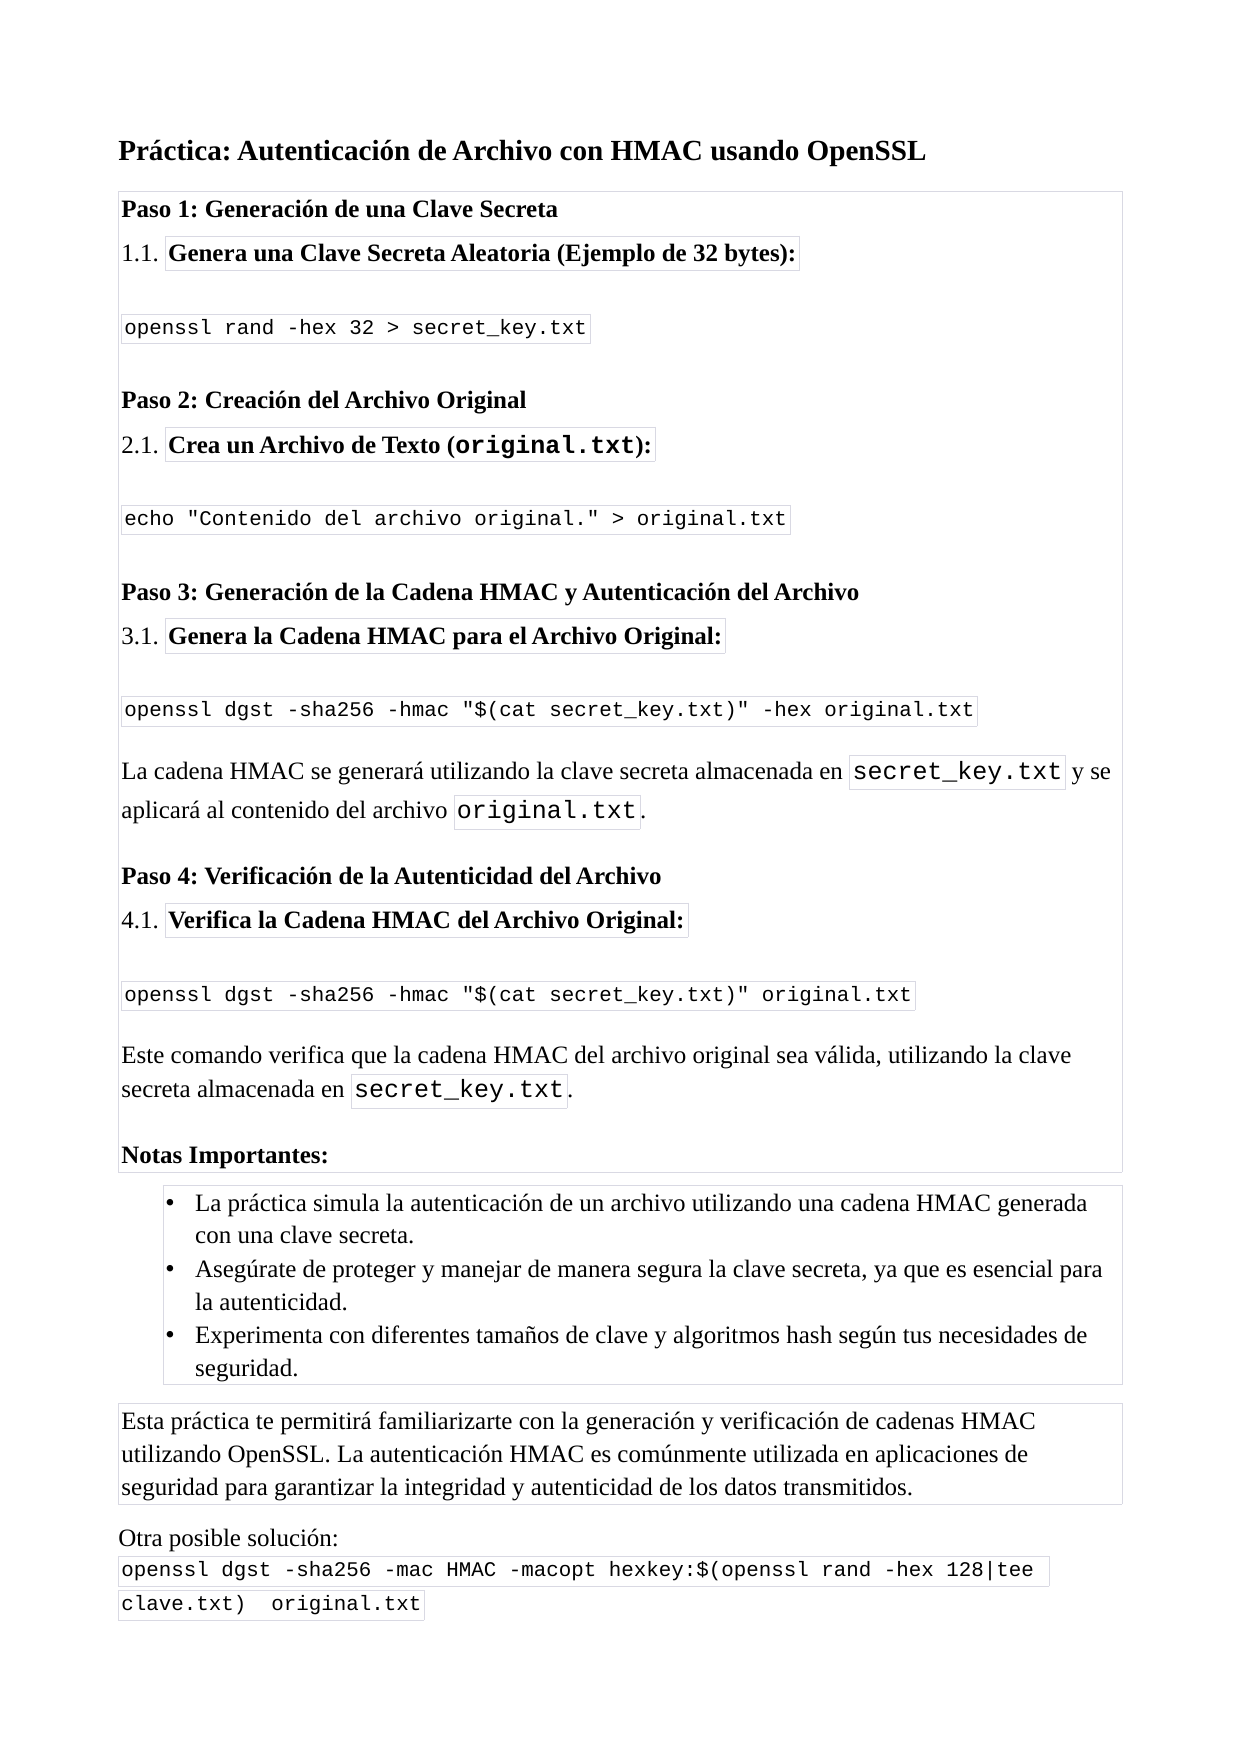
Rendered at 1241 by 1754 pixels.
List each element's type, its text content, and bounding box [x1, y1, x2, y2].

list Experimenta con diferentes tamaños de clave y algoritmos hash según tus necesidades de seguridad. [164, 1317, 1122, 1384]
text Esta práctica te permitirá familiarizarte con la generación y verificación de cadenas HMAC utilizando OpenSSL. La autenticación HMAC es comúnmente utilizada en aplicaciones de seguridad para garantizar la integridad y autenticidad de los datos transmitidos. [119, 1404, 1122, 1504]
list La práctica simula la autenticación de un archivo utilizando una cadena HMAC generada con una clave secreta. [164, 1186, 1122, 1249]
text La cadena HMAC se generará utilizando la clave secreta almacenada en secret_key.txt y se aplicará al contenido del archivo original.txt. [119, 752, 1122, 829]
text 1.1. Genera una Clave Secreta Aleatoria (Ejemplo de 32 bytes): [119, 232, 1122, 270]
text Otra posible solución: openssl dgst -sha256 -mac HMAC -macopt hexkey:$(openssl rand -hex 128|tee clave.txt) original.txt [118, 1523, 1122, 1620]
subtitle Paso 3: Generación de la Cadena HMAC y Autenticación del Archivo [119, 573, 1122, 605]
text openssl rand -hex 32 > secret_key.txt [119, 311, 1122, 343]
text Este comando verifica que la cadena HMAC del archivo original sea válida, utilizando la clave secreta almacenada en secret_key.txt. [119, 1037, 1122, 1108]
subtitle Práctica: Autenticación de Archivo con HMAC usando OpenSSL [118, 133, 1122, 166]
text echo "Contenido del archivo original." > original.txt [119, 502, 1122, 534]
text openssl dgst -sha256 -hmac "$(cat secret_key.txt)" original.txt [119, 978, 1122, 1010]
subtitle Paso 2: Creación del Archivo Original [119, 382, 1122, 414]
list Asegúrate de proteger y manejar de manera segura la clave secreta, ya que es esencial para la autenticidad. [164, 1251, 1122, 1315]
text 4.1. Verifica la Cadena HMAC del Archivo Original: [119, 899, 1122, 937]
text openssl dgst -sha256 -hmac "$(cat secret_key.txt)" -hex original.txt [119, 693, 1122, 726]
text 3.1. Genera la Cadena HMAC para el Archivo Original: [119, 615, 1122, 653]
subtitle Paso 4: Verificación de la Autenticidad del Archivo [119, 858, 1122, 890]
subtitle Notas Importantes: [119, 1137, 1122, 1172]
text 2.1. Crea un Archivo de Texto (original.txt): [119, 424, 1122, 461]
subtitle Paso 1: Generación de una Clave Secreta [119, 192, 1122, 223]
